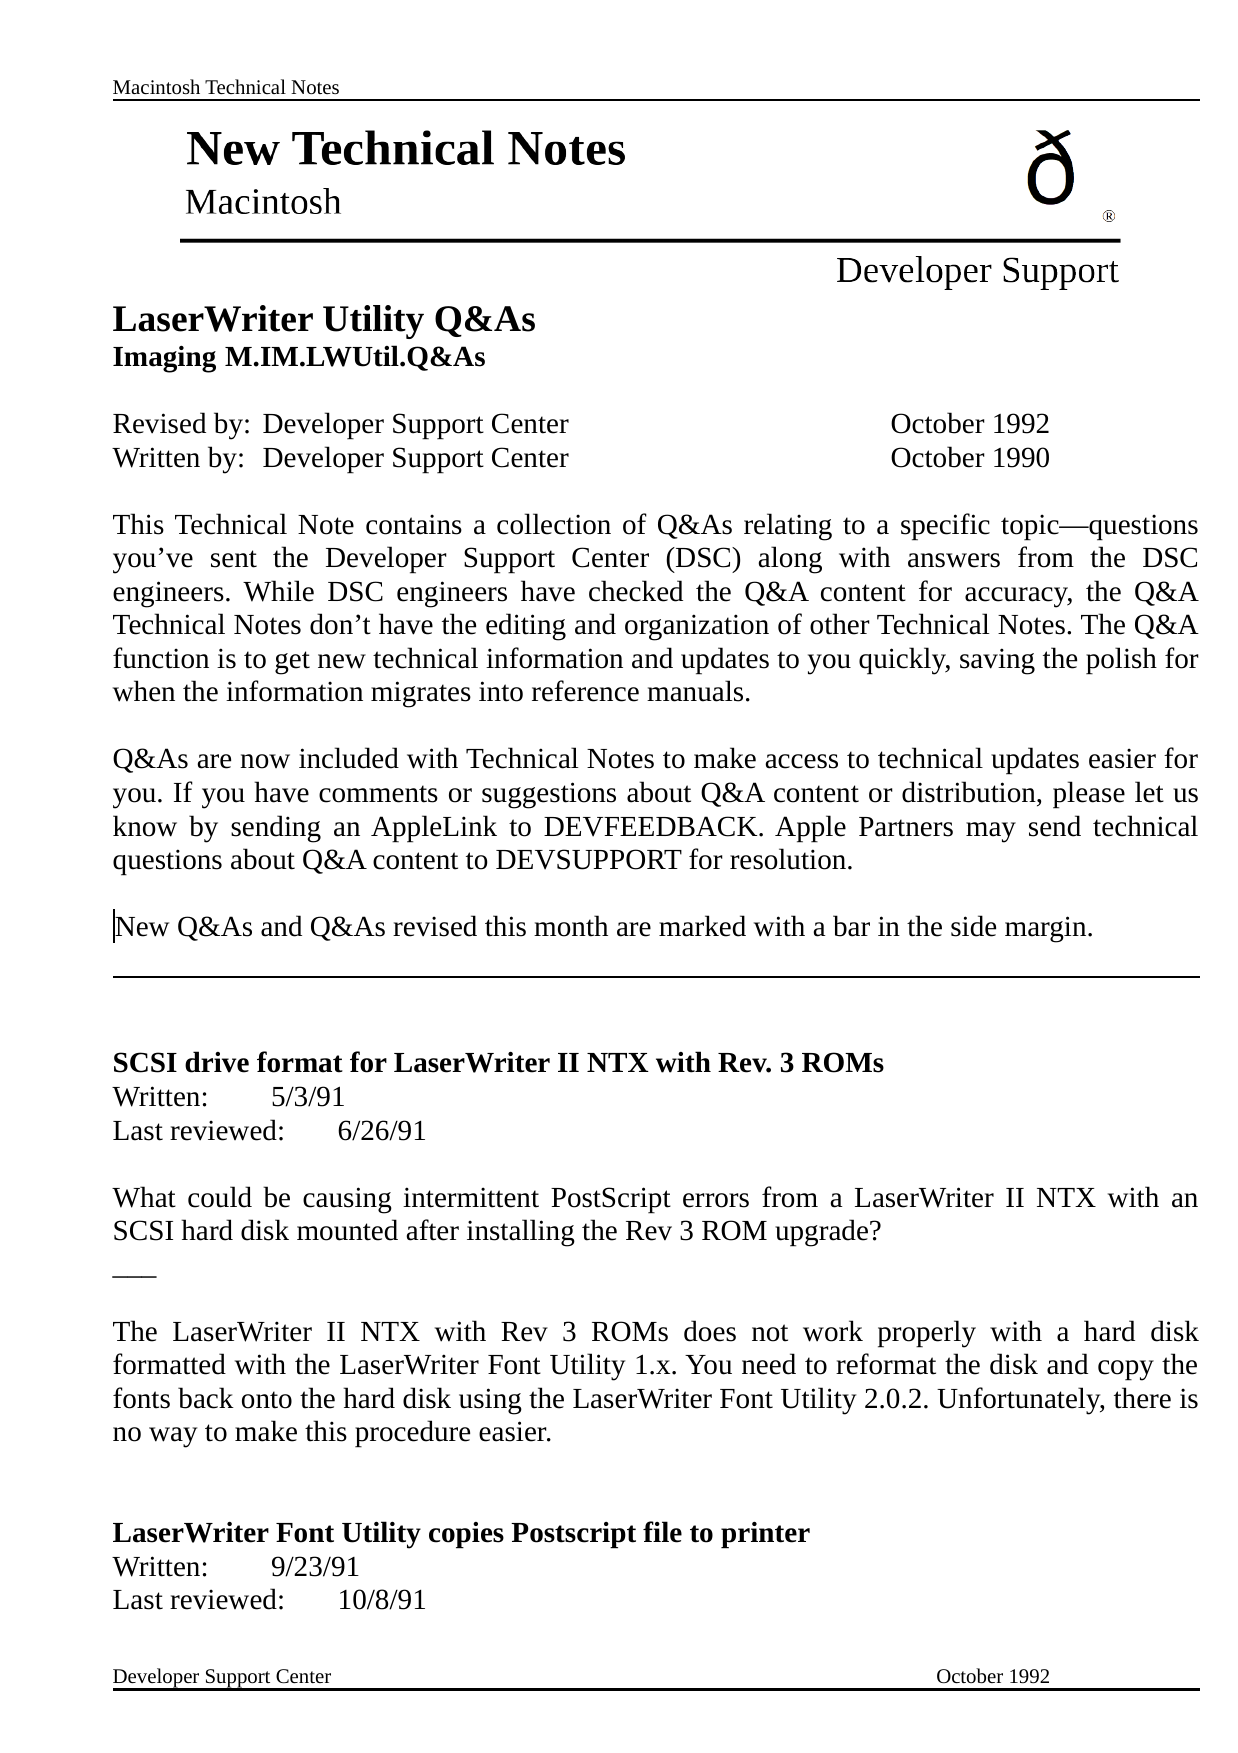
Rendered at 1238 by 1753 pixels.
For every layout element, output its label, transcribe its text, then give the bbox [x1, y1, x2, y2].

text Last reviewed: 10/8/91 [112, 1582, 1200, 1616]
text This Technical Note contains a collection of Q&As relating to a specific topic—questions you’ve sent the Developer Support Center (DSC) along with answers from the DSC engineers. While DSC engineers have checked the Q&A content for accuracy, the Q&A Technical Notes don’t have the editing and organization of other Technical Notes. The Q&A function is to get new technical information and updates to you quickly, saving the polish for when the information migrates into reference manuals. [112, 507, 1200, 708]
text LaserWriter Font Utility copies Postscript file to printer [112, 1515, 1200, 1549]
text Imaging M.IM.LWUtil.Q&As [112, 339, 1200, 373]
text Revised by: Developer Support Center October 1992 [112, 406, 1200, 440]
text LaserWriter Utility Q&As [112, 296, 1200, 339]
text New Q&As and Q&As revised this month are marked with a bar in the side margin. [115, 909, 1200, 943]
text Written: 9/23/91 [112, 1549, 1200, 1582]
text Last reviewed: 6/26/91 [112, 1113, 1200, 1146]
text ___ [112, 1247, 1200, 1280]
text Written by: Developer Support Center October 1990 [112, 440, 1200, 473]
text What could be causing intermittent PostScript errors from a LaserWriter II NTX with an SCSI hard disk mounted after installing the Rev 3 ROM upgrade? [112, 1180, 1200, 1247]
text The LaserWriter II NTX with Rev 3 ROMs does not work properly with a hard disk formatted with the LaserWriter Font Utility 1.x. You need to reformat the disk and copy the fonts back onto the hard disk using the LaserWriter Font Utility 2.0.2. Unfortunately, there is no way to make this procedure easier. [112, 1314, 1200, 1448]
picture [180, 125, 1133, 296]
text SCSI drive format for LaserWriter II NTX with Rev. 3 ROMs [112, 1046, 1200, 1079]
text Written: 5/3/91 [112, 1079, 1200, 1113]
text Q&As are now included with Technical Notes to make access to technical updates easier for you. If you have comments or suggestions about Q&A content or distribution, please let us know by sending an AppleLink to DEVFEEDBACK. Apple Partners may send technical questions about Q&A content to DEVSUPPORT for resolution. [112, 742, 1200, 876]
